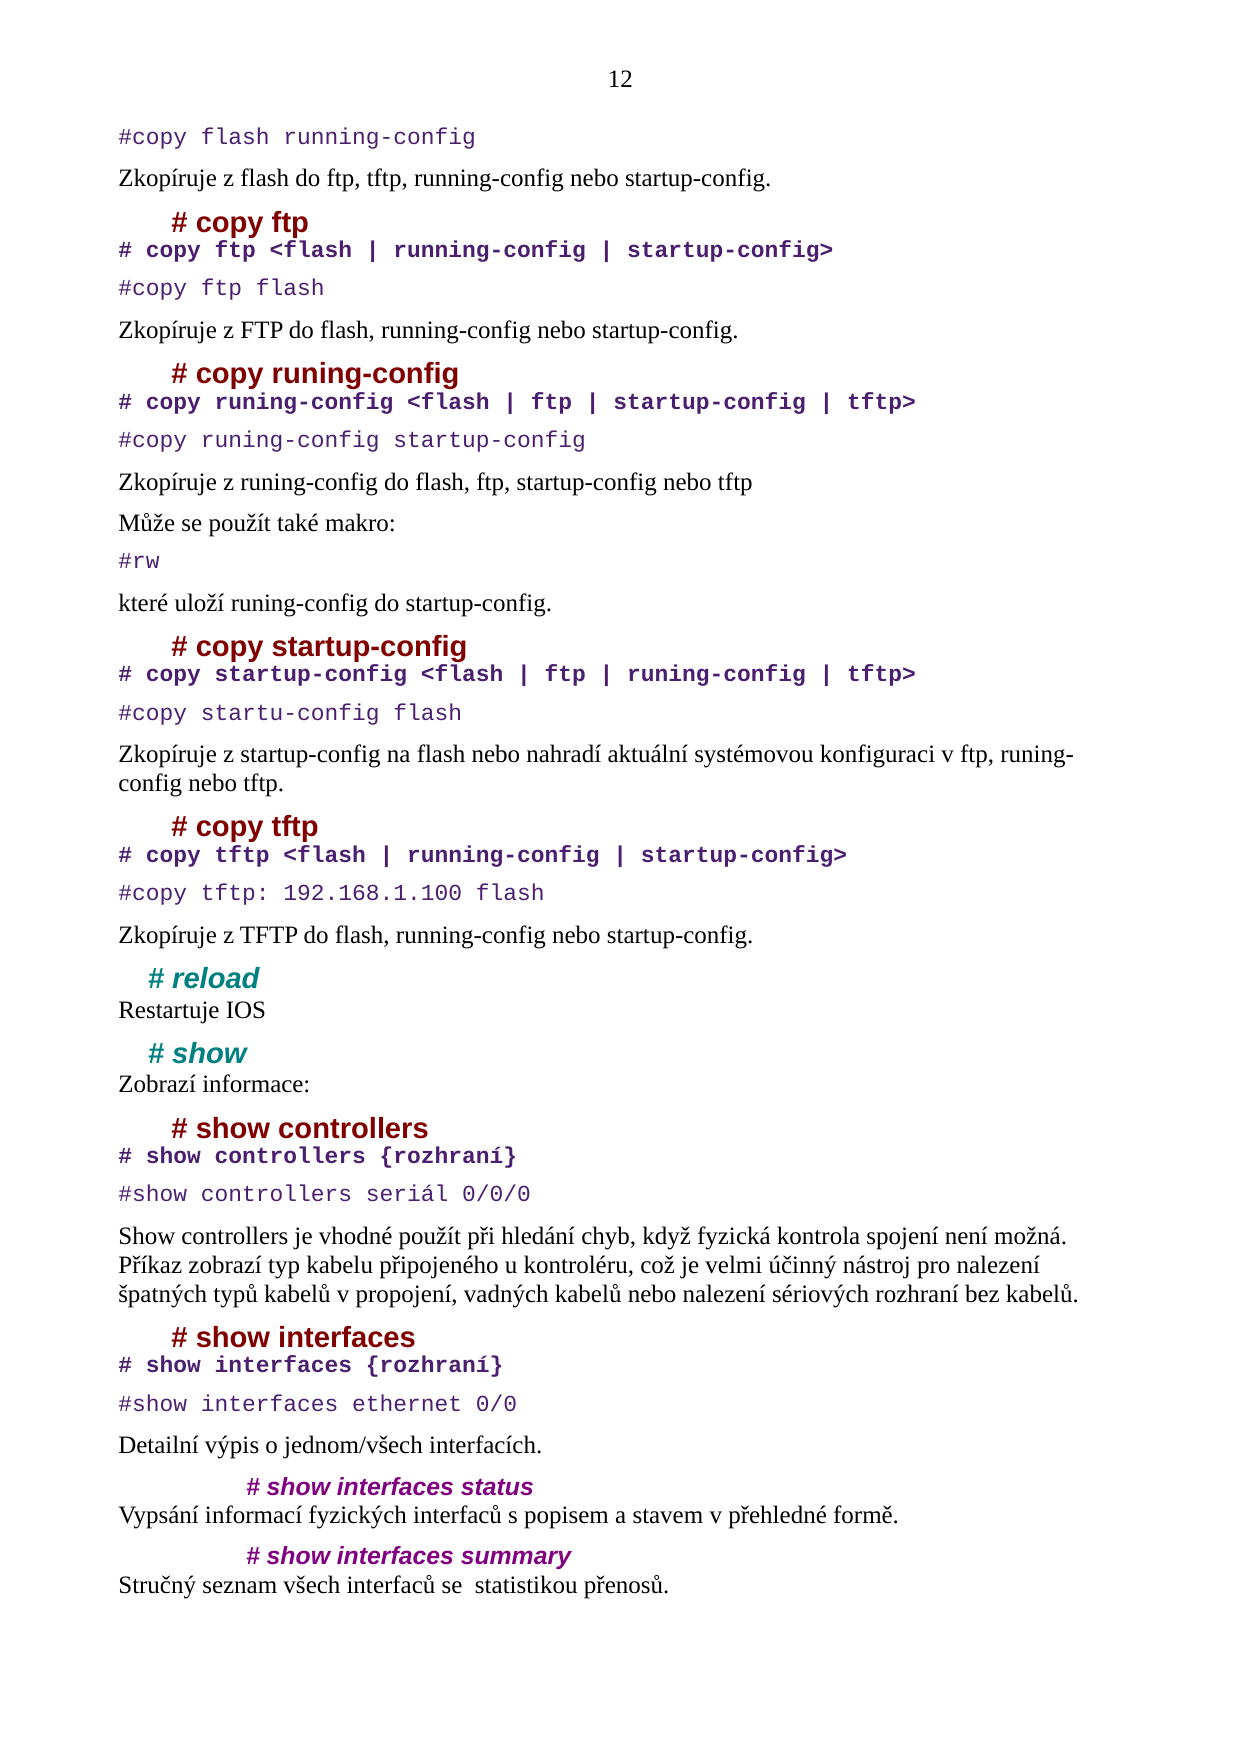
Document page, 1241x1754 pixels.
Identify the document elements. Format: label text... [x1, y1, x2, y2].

text Stručný seznam všech interfaců se statistikou přenosů. [118, 1570, 1122, 1599]
subtitle # copy runing-config [171, 356, 1122, 390]
text Zkopíruje z FTP do flash, running-config nebo startup-config. [118, 315, 1122, 344]
subtitle # show interfaces [171, 1320, 1122, 1353]
text # copy tftp <flash | running-config | startup-config> [118, 843, 1122, 869]
text Restartuje IOS [118, 995, 1122, 1023]
subtitle # copy ftp [171, 205, 1122, 238]
text Může se použít také makro: [118, 508, 1122, 537]
text #show controllers seriál 0/0/0 [118, 1183, 1122, 1209]
text #copy runing-config startup-config [118, 428, 1122, 454]
subtitle # show interfaces summary [246, 1541, 1122, 1570]
text #copy startu-config flash [118, 701, 1122, 727]
subtitle # show controllers [171, 1111, 1122, 1144]
text Zkopíruje z flash do ftp, tftp, running-config nebo startup-config. [118, 163, 1122, 192]
text #copy flash running-config [118, 125, 1122, 151]
text Zkopíruje z startup-config na flash nebo nahradí aktuální systémovou konfiguraci v ftp, runing-config nebo tftp. [118, 739, 1122, 797]
text # copy startup-config <flash | ftp | runing-config | tftp> [118, 663, 1122, 688]
text # copy ftp <flash | running-config | startup-config> [118, 238, 1122, 264]
text #copy tftp: 192.168.1.100 flash [118, 881, 1122, 907]
subtitle # reload [148, 961, 1122, 995]
subtitle # copy tftp [171, 809, 1122, 843]
text Zobrazí informace: [118, 1069, 1122, 1098]
text #copy ftp flash [118, 277, 1122, 303]
text # show interfaces {rozhraní} [118, 1353, 1122, 1379]
text Zkopíruje z runing-config do flash, ftp, startup-config nebo tftp [118, 467, 1122, 496]
text #show interfaces ethernet 0/0 [118, 1392, 1122, 1418]
subtitle # copy startup-config [171, 629, 1122, 663]
text Show controllers je vhodné použít při hledání chyb, když fyzická kontrola spojení není možná. Příkaz zobrazí typ kabelu připojeného u kontroléru, což je velmi účinný nástroj pro nalezení špatných typů kabelů v propojení, vadných kabelů nebo nalezení sériových rozhraní bez kabelů. [118, 1221, 1122, 1307]
text které uloží runing-config do startup-config. [118, 588, 1122, 617]
text #rw [118, 549, 1122, 575]
text Detailní výpis o jednom/všech interfacích. [118, 1430, 1122, 1459]
subtitle # show interfaces status [246, 1472, 1122, 1500]
subtitle # show [148, 1036, 1122, 1069]
text Vypsání informací fyzických interfaců s popisem a stavem v přehledné formě. [118, 1500, 1122, 1529]
text # show controllers {rozhraní} [118, 1144, 1122, 1170]
text # copy runing-config <flash | ftp | startup-config | tftp> [118, 390, 1122, 416]
text Zkopíruje z TFTP do flash, running-config nebo startup-config. [118, 920, 1122, 949]
